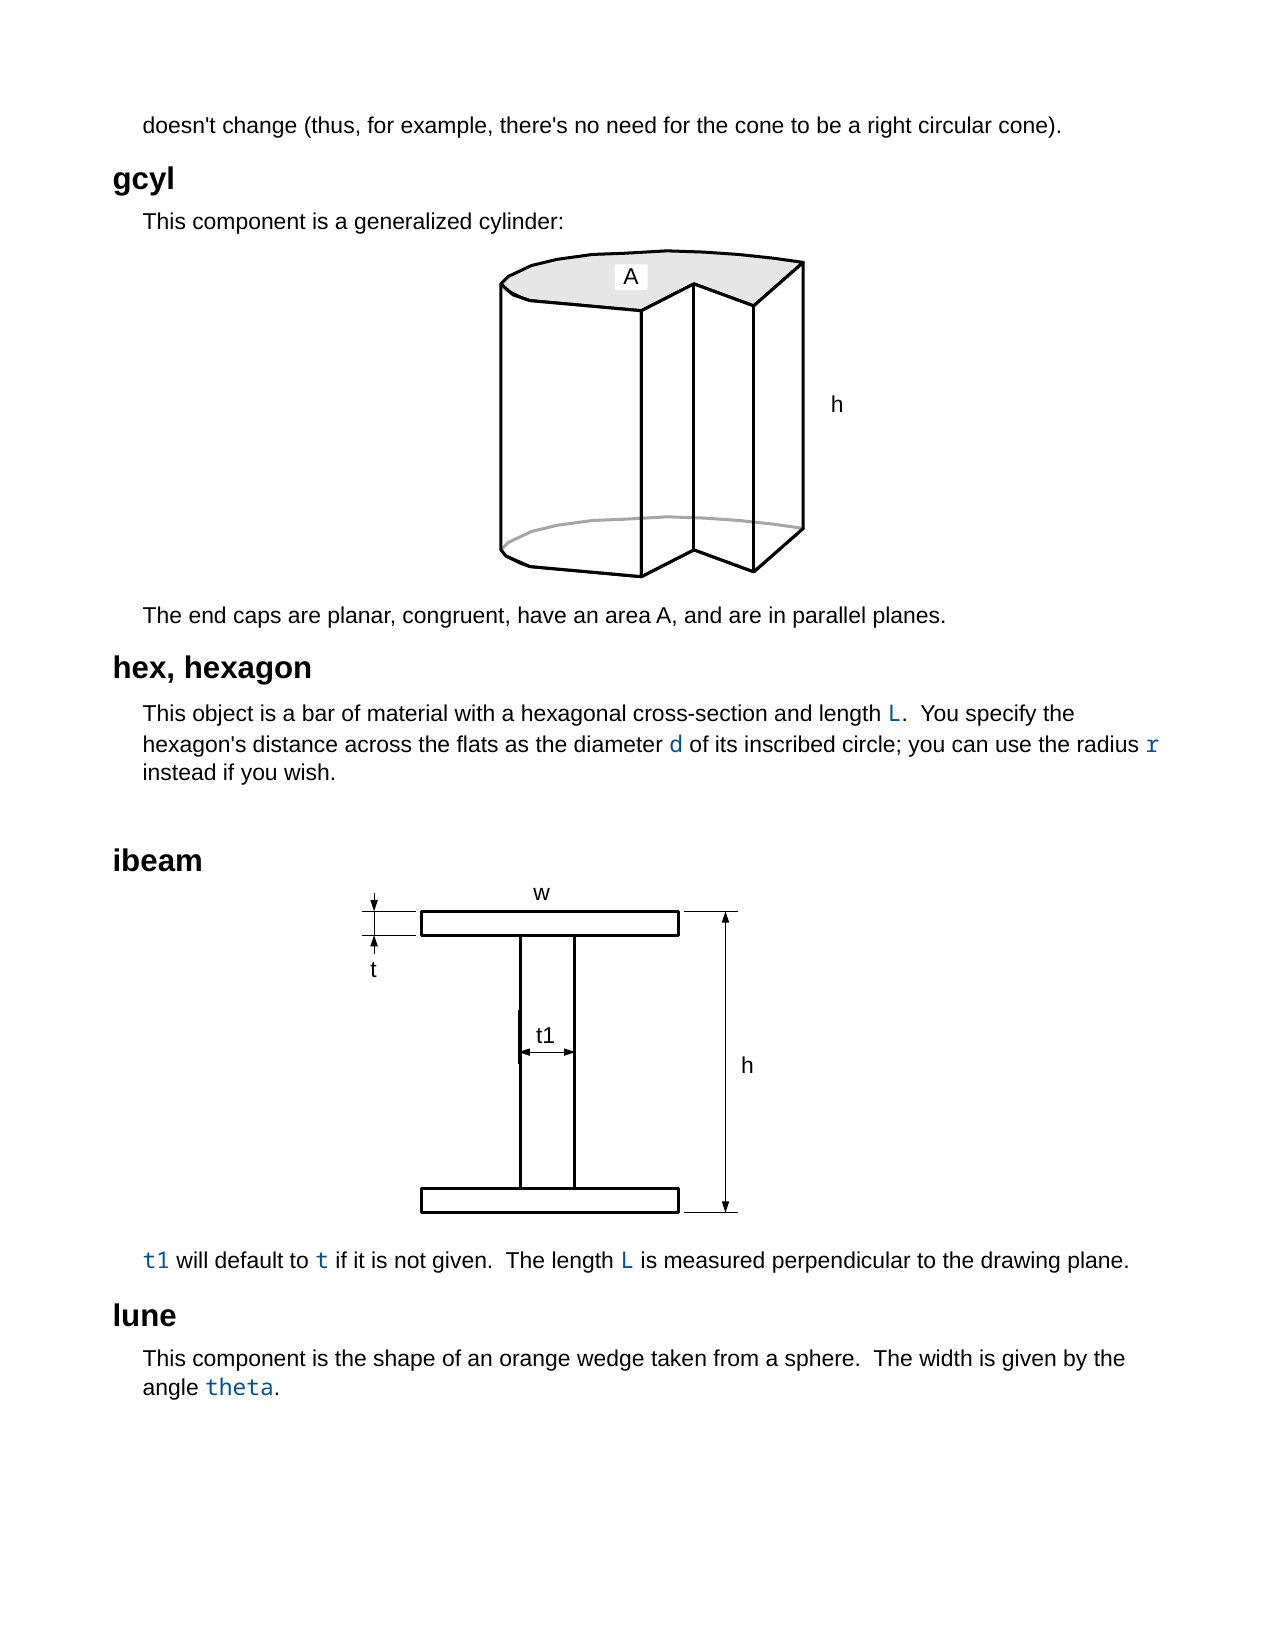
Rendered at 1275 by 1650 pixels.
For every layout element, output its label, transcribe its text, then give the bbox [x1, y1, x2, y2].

subtitle lune [112, 1297, 1162, 1332]
subtitle ibeam [112, 842, 1162, 878]
text This object is a bar of material with a hexagonal cross-section and length L. You specify the hexagon's distance across the flats as the diameter d of its inscribed circle; you can use the radius r instead if you wish. [142, 697, 1162, 786]
text t1 will default to t if it is not given. The length L is measured perpendicular to the drawing plane. [142, 890, 1162, 1276]
text The end caps are planar, congruent, have an area A, and are in parallel planes. [142, 243, 1162, 628]
subtitle hex, hexagon [112, 649, 1162, 685]
text This component is a generalized cylinder: [142, 208, 1162, 234]
text This component is the shape of an orange wedge taken from a sphere. The width is given by the angle theta. [142, 1344, 1162, 1402]
text doesn't change (thus, for example, there's no need for the cone to be a right circular cone). [142, 112, 1162, 139]
subtitle gcyl [112, 160, 1162, 196]
